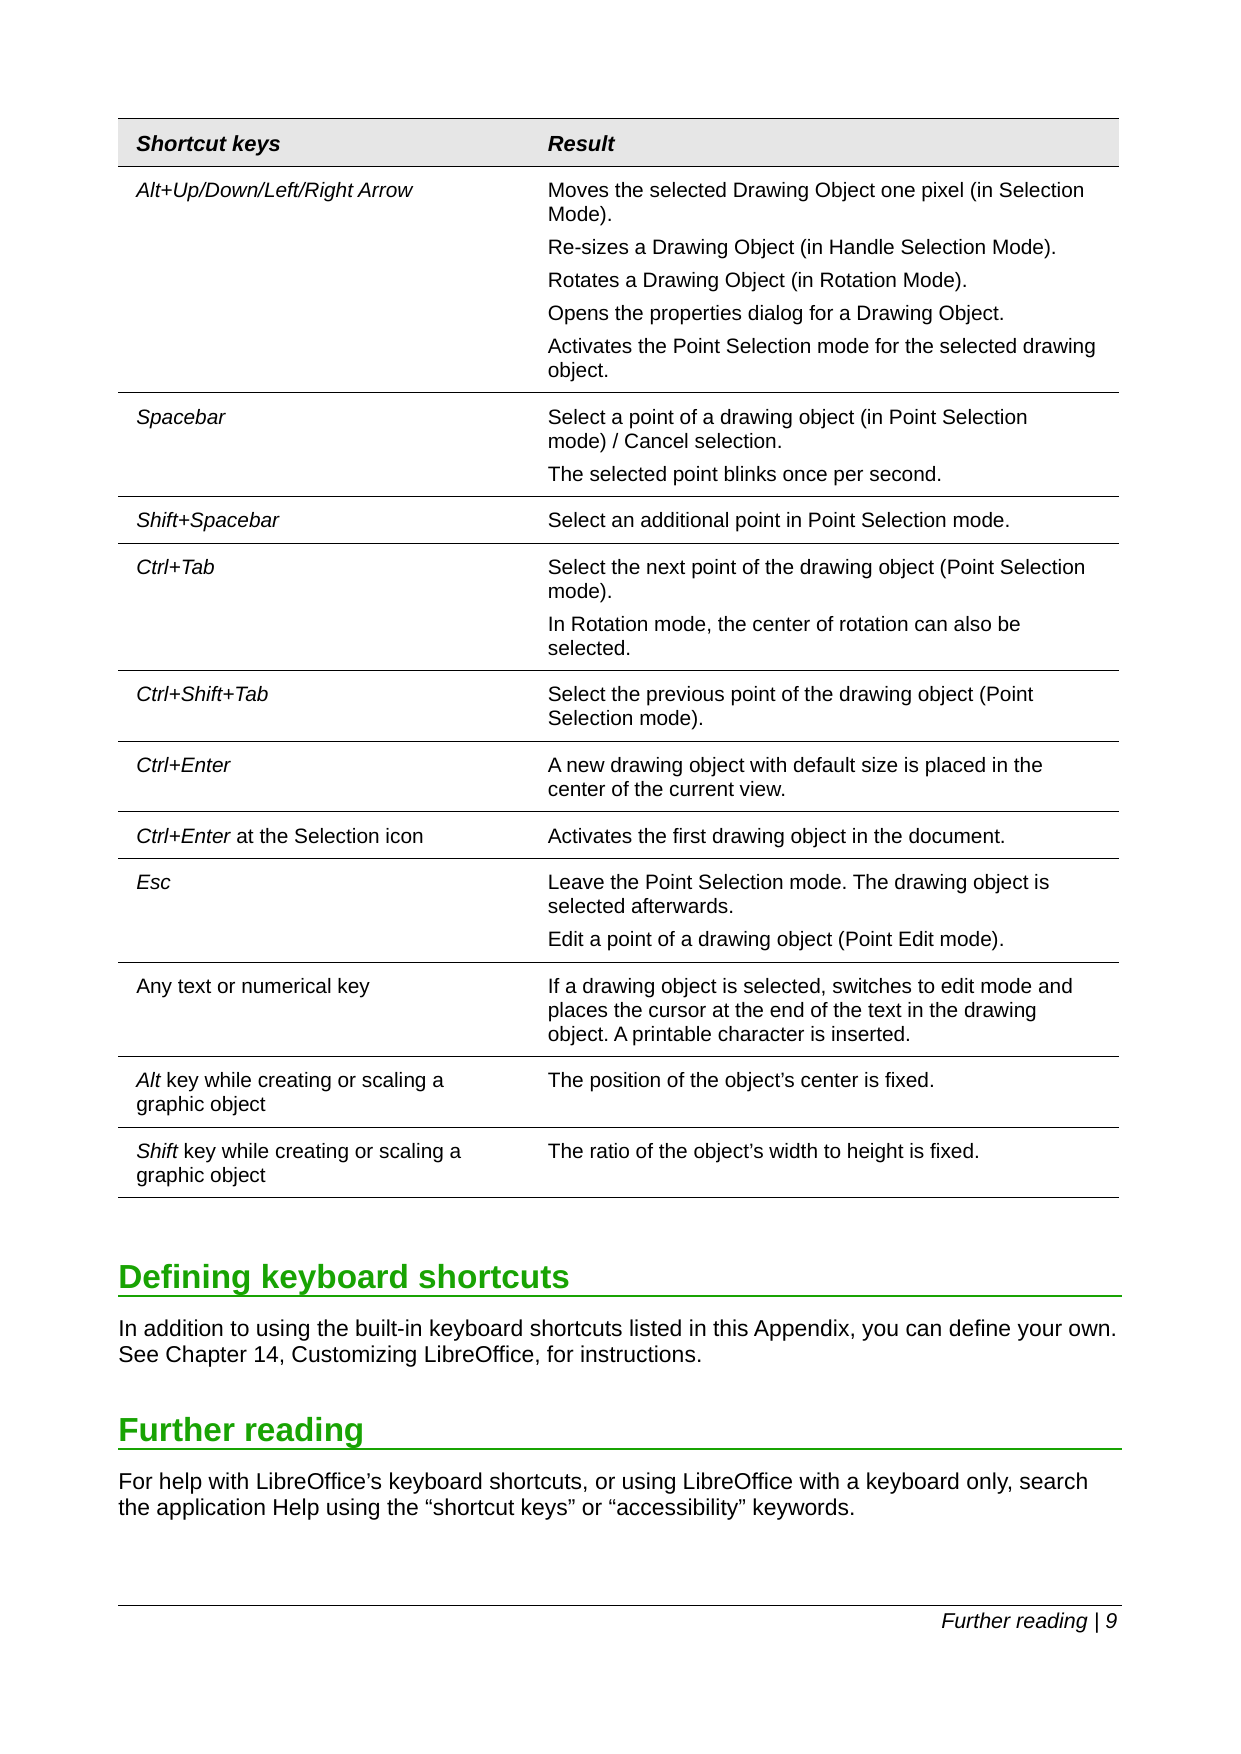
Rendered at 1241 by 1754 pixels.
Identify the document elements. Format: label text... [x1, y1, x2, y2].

table_cell Activates the first drawing object in the document. [530, 812, 1119, 858]
text In addition to using the built-in keyboard shortcuts listed in this Appendix, you can define your own. See Chapter 14, Customizing LibreOffice, for instructions. [118, 1315, 1122, 1368]
table_cell Moves the selected Drawing Object one pixel (in Selection Mode). Re-sizes a Drawing Object (in Handle Selection Mode). Rotates a Drawing Object (in Rotation Mode). Opens the properties dialog for a Drawing Object. Activates the Point Selection mode for the selected drawing object. [530, 167, 1119, 392]
table_cell If a drawing object is selected, switches to edit mode and places the cursor at the end of the text in the drawing object. A printable character is inserted. [530, 963, 1119, 1056]
subtitle Defining keyboard shortcuts [118, 1257, 1122, 1295]
table_cell Ctrl+Enter at the Selection icon [118, 812, 530, 858]
table_cell Alt+Up/Down/Left/Right Arrow [118, 167, 530, 392]
table_header Result [530, 119, 1119, 166]
table_cell The ratio of the object’s width to height is fixed. [530, 1128, 1119, 1197]
table_cell Select an additional point in Point Selection mode. [530, 497, 1119, 542]
table_cell Shift+Spacebar [118, 497, 530, 542]
table_cell Ctrl+Tab [118, 544, 530, 670]
table_cell A new drawing object with default size is placed in the center of the current view. [530, 742, 1119, 811]
table_cell Esc [118, 859, 530, 961]
table_cell The position of the object’s center is fixed. [530, 1057, 1119, 1127]
text For help with LibreOffice’s keyboard shortcuts, or using LibreOffice with a keyboard only, search the application Help using the “shortcut keys” or “accessibility” keywords. [118, 1468, 1122, 1521]
table_header Shortcut keys [118, 119, 530, 166]
table_cell Select the next point of the drawing object (Point Selection mode). In Rotation mode, the center of rotation can also be selected. [530, 544, 1119, 670]
table_cell Leave the Point Selection mode. The drawing object is selected afterwards. Edit a point of a drawing object (Point Edit mode). [530, 859, 1119, 961]
subtitle Further reading [118, 1410, 1122, 1448]
table_cell Alt key while creating or scaling a graphic object [118, 1057, 530, 1127]
table_cell Select a point of a drawing object (in Point Selection mode) / Cancel selection. The selected point blinks once per second. [530, 393, 1119, 496]
table_cell Select the previous point of the drawing object (Point Selection mode). [530, 671, 1119, 741]
table_cell Shift key while creating or scaling a graphic object [118, 1128, 530, 1197]
table_cell Ctrl+Enter [118, 742, 530, 811]
table_cell Spacebar [118, 393, 530, 496]
table_cell Ctrl+Shift+Tab [118, 671, 530, 741]
table_cell Any text or numerical key [118, 963, 530, 1056]
